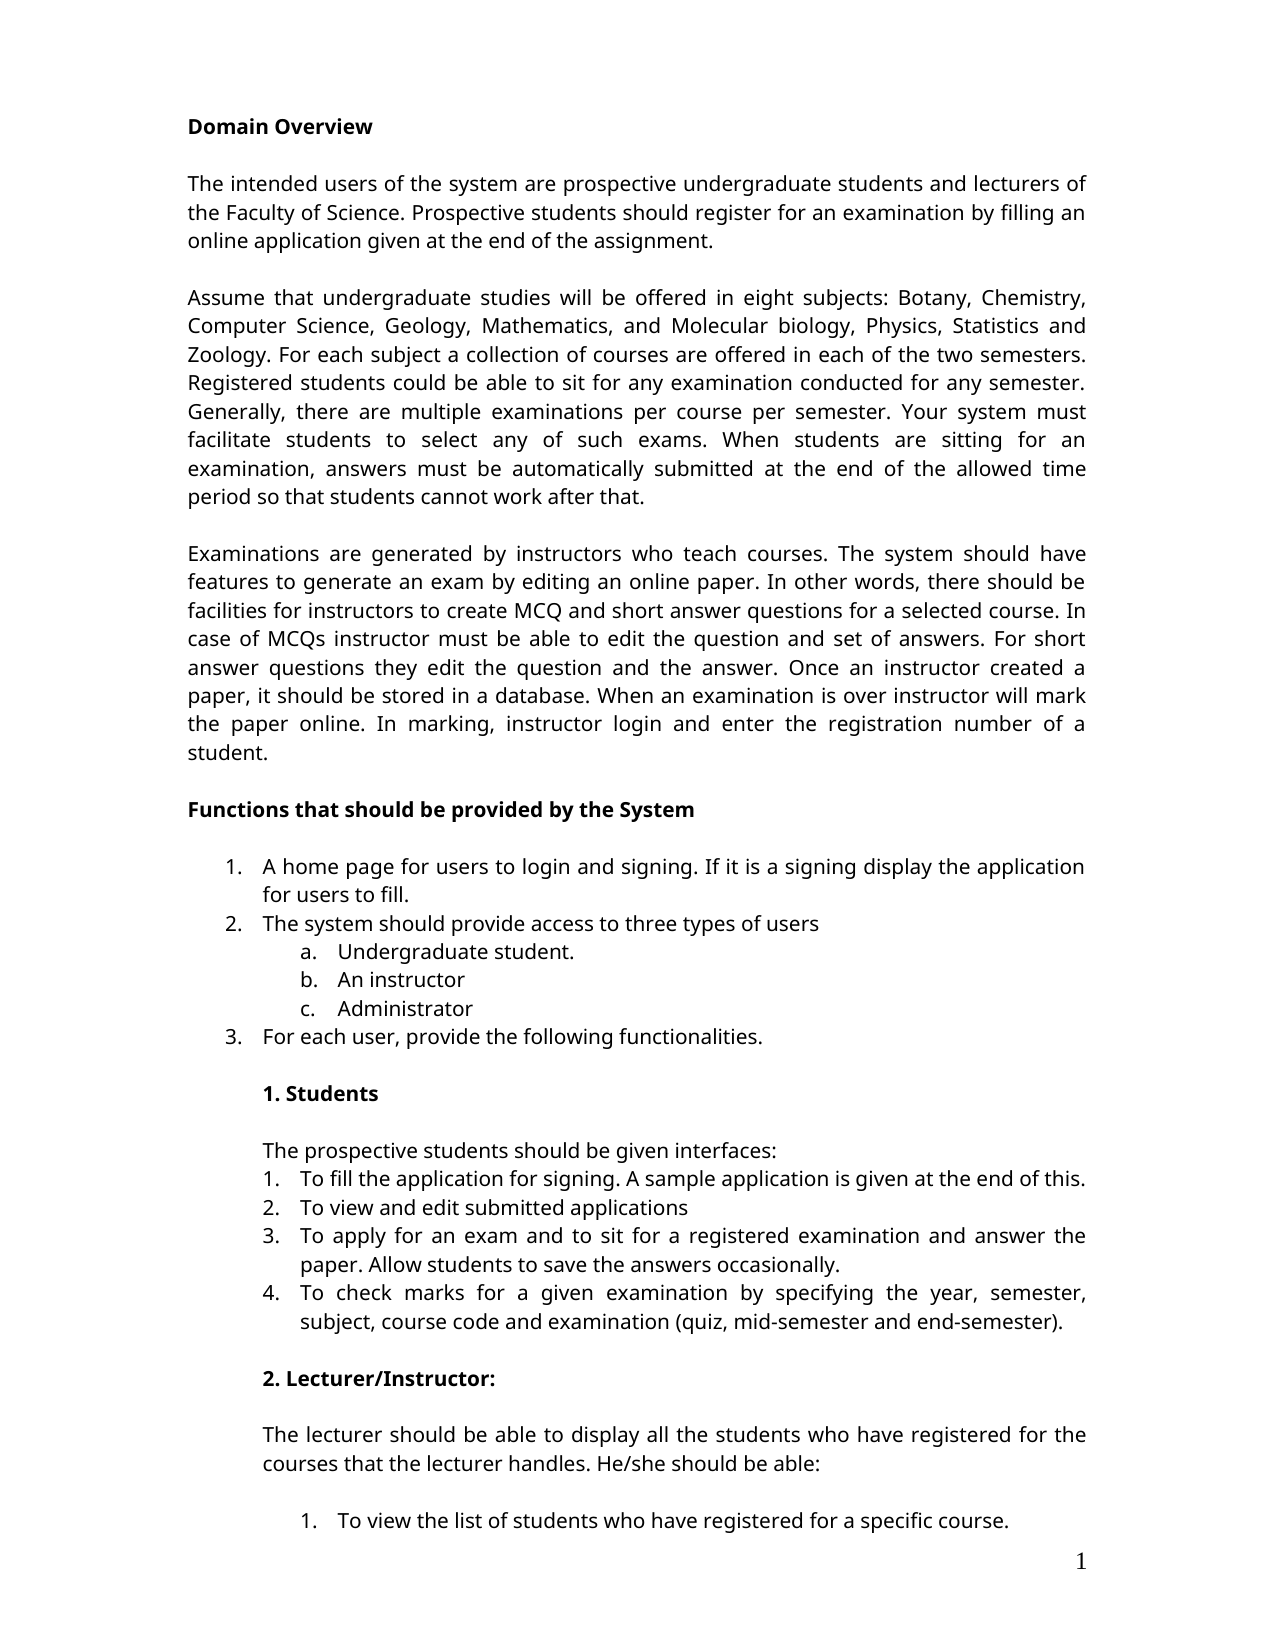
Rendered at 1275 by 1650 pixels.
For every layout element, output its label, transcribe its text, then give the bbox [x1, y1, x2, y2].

text The prospective students should be given interfaces: [262, 1136, 1087, 1164]
list To view and edit submitted applications [262, 1193, 1087, 1221]
text Domain Overview [187, 112, 1087, 141]
list Undergraduate student. [300, 937, 1087, 966]
list Administrator [300, 994, 1087, 1022]
list To view the list of students who have registered for a specific course. [300, 1506, 1087, 1534]
text 2. Lecturer/Instructor: [262, 1364, 1087, 1392]
list To check marks for a given examination by specifying the year, semester, subject, course code and examination (quiz, mid-semester and end-semester). [262, 1278, 1087, 1335]
text The lecturer should be able to display all the students who have registered for the courses that the lecturer handles. He/she should be able: [262, 1421, 1087, 1477]
list For each user, provide the following functionalities. [225, 1022, 1087, 1051]
list The system should provide access to three types of users [225, 909, 1087, 937]
text The intended users of the system are prospective undergraduate students and lecturers of the Faculty of Science. Prospective students should register for an examination by filling an online application given at the end of the assignment. [187, 169, 1087, 254]
text Functions that should be provided by the System [187, 795, 1087, 823]
list An instructor [300, 966, 1087, 994]
text 1. Students [262, 1079, 1087, 1108]
list To apply for an exam and to sit for a registered examination and answer the paper. Allow students to save the answers occasionally. [262, 1221, 1087, 1278]
text Examinations are generated by instructors who teach courses. The system should have features to generate an exam by editing an online paper. In other words, there should be facilities for instructors to create MCQ and short answer questions for a selected course. In case of MCQs instructor must be able to edit the question and set of answers. For short answer questions they edit the question and the answer. Once an instructor created a paper, it should be stored in a database. When an examination is over instructor will mark the paper online. In marking, instructor login and enter the registration number of a student. [187, 539, 1087, 766]
list A home page for users to login and signing. If it is a signing display the application for users to fill. [225, 852, 1087, 909]
list To fill the application for signing. A sample application is given at the end of this. [262, 1164, 1087, 1193]
text Assume that undergraduate studies will be offered in eight subjects: Botany, Chemistry, Computer Science, Geology, Mathematics, and Molecular biology, Physics, Statistics and Zoology. For each subject a collection of courses are offered in each of the two semesters. Registered students could be able to sit for any examination conducted for any semester. Generally, there are multiple examinations per course per semester. Your system must facilitate students to select any of such exams. When students are sitting for an examination, answers must be automatically submitted at the end of the allowed time period so that students cannot work after that. [187, 283, 1087, 511]
